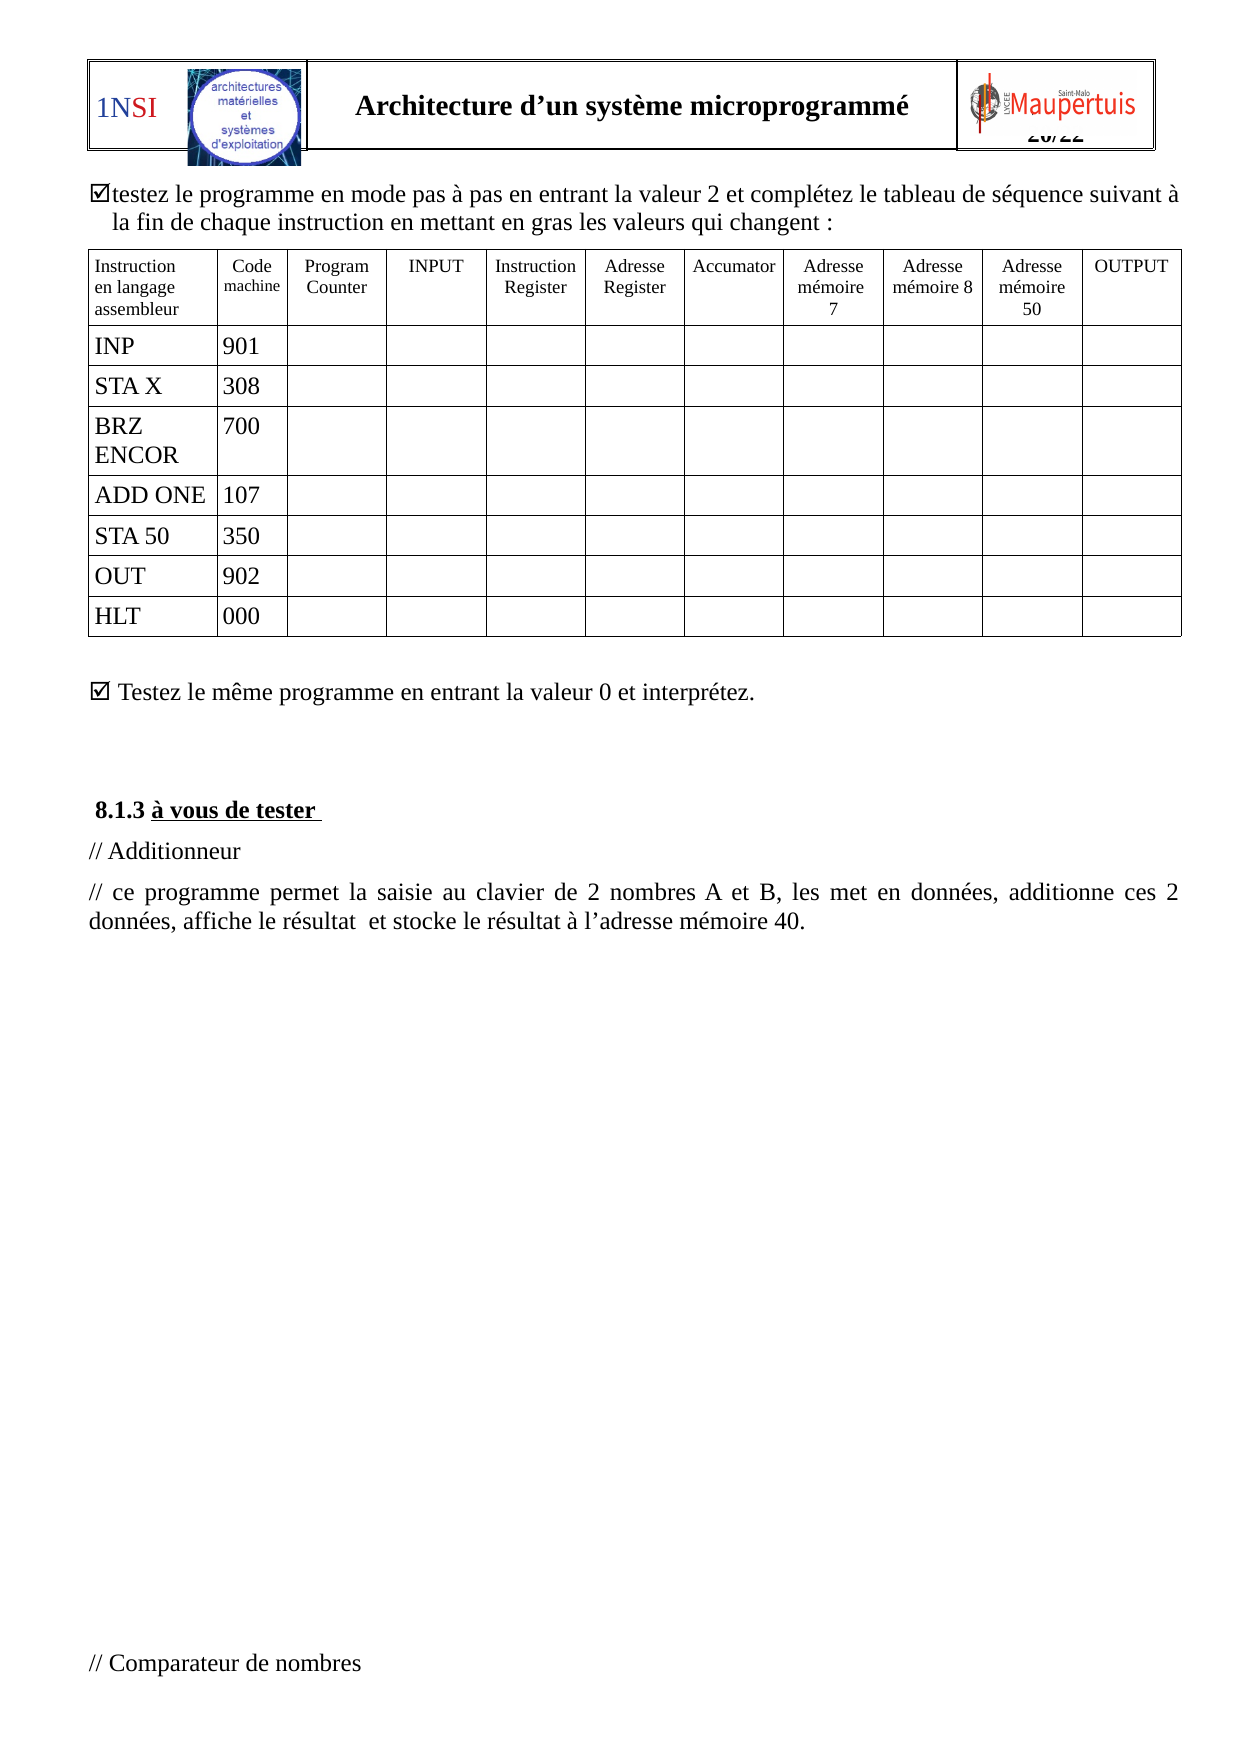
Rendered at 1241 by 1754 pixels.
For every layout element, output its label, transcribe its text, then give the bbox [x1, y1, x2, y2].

table_cell [586, 326, 684, 365]
table_cell [487, 326, 585, 365]
table_cell [1083, 516, 1181, 555]
table_cell OUT [89, 556, 217, 596]
table_header Code machine [218, 250, 287, 325]
table_cell [288, 556, 386, 596]
table_header Adresse mémoire 8 [884, 250, 982, 325]
table_cell 902 [218, 556, 287, 596]
table_header Accumator [685, 250, 783, 325]
table_cell [586, 407, 684, 474]
table_cell STA 50 [89, 516, 217, 555]
table_cell [983, 407, 1082, 474]
table_cell [586, 597, 684, 636]
table_cell [288, 366, 386, 406]
table_cell [1083, 407, 1181, 474]
table_cell [288, 597, 386, 636]
table_cell [685, 597, 783, 636]
table_cell [487, 597, 585, 636]
table_cell 000 [218, 597, 287, 636]
table_cell [586, 366, 684, 406]
table_cell [884, 407, 982, 474]
table_cell STA X [89, 366, 217, 406]
table_cell [387, 556, 486, 596]
list testez le programme en mode pas à pas en entrant la valeur 2 et complétez le tableau de séquence suivant à la fin de chaque instruction en mettant en gras les valeurs qui changent : [88, 179, 1181, 236]
table_cell [983, 476, 1082, 515]
table_cell [784, 407, 883, 474]
table_cell [487, 476, 585, 515]
table_cell [983, 326, 1082, 365]
table_cell [1083, 597, 1181, 636]
list Testez le même programme en entrant la valeur 0 et interprétez. [88, 677, 1181, 706]
table_cell 700 [218, 407, 287, 474]
table_cell [983, 516, 1082, 555]
table_cell [685, 556, 783, 596]
table_cell [1083, 476, 1181, 515]
table_cell [685, 476, 783, 515]
table_cell [387, 326, 486, 365]
table_cell [1083, 326, 1181, 365]
table_header OUTPUT [1083, 250, 1181, 325]
table_header Program Counter [288, 250, 386, 325]
table_cell [685, 516, 783, 555]
table_header Adresse Register [586, 250, 684, 325]
table_cell [586, 556, 684, 596]
table_cell [784, 476, 883, 515]
table_header Instruction en langage assembleur [89, 250, 217, 325]
table_cell [884, 516, 982, 555]
table_cell [884, 597, 982, 636]
table_cell [983, 597, 1082, 636]
picture [187, 69, 302, 166]
table_cell [288, 476, 386, 515]
table_cell [1083, 366, 1181, 406]
table_cell BRZ ENCOR [89, 407, 217, 474]
table_cell [288, 516, 386, 555]
text // Comparateur de nombres [88, 1648, 1181, 1677]
table_cell [1083, 556, 1181, 596]
table_cell [487, 516, 585, 555]
table_header Adresse mémoire 50 [983, 250, 1082, 325]
table_cell INP [89, 326, 217, 365]
table_cell [784, 516, 883, 555]
table_cell [784, 597, 883, 636]
table_cell [387, 476, 486, 515]
table_cell 107 [218, 476, 287, 515]
table_cell [487, 556, 585, 596]
table_cell [884, 326, 982, 365]
table_header Adresse mémoire 7 [784, 250, 883, 325]
table_cell [387, 597, 486, 636]
table_cell [586, 516, 684, 555]
table_cell [487, 407, 585, 474]
table_cell 350 [218, 516, 287, 555]
table_header Instruction Register [487, 250, 585, 325]
table_cell [884, 556, 982, 596]
table_cell [685, 366, 783, 406]
text // Additionneur [88, 836, 1181, 865]
table_cell [784, 556, 883, 596]
table_cell [784, 366, 883, 406]
table_cell [387, 516, 486, 555]
table_cell [884, 366, 982, 406]
picture [970, 70, 1137, 136]
table_cell [387, 407, 486, 474]
table_cell [784, 326, 883, 365]
table_cell [884, 476, 982, 515]
table_cell [983, 366, 1082, 406]
table_cell [288, 407, 386, 474]
table_cell [487, 366, 585, 406]
table_cell ADD ONE [89, 476, 217, 515]
table_cell [983, 556, 1082, 596]
table_cell 901 [218, 326, 287, 365]
table_cell [288, 326, 386, 365]
table_cell [387, 366, 486, 406]
table_cell HLT [89, 597, 217, 636]
subtitle à vous de tester [88, 795, 1181, 823]
table_header INPUT [387, 250, 486, 325]
table_cell [685, 326, 783, 365]
table_cell [586, 476, 684, 515]
table_cell 308 [218, 366, 287, 406]
text // ce programme permet la saisie au clavier de 2 nombres A et B, les met en données, additionne ces 2 données, affiche le résultat et stocke le résultat à l’adresse mémoire 40. [88, 877, 1181, 935]
table_cell [685, 407, 783, 474]
